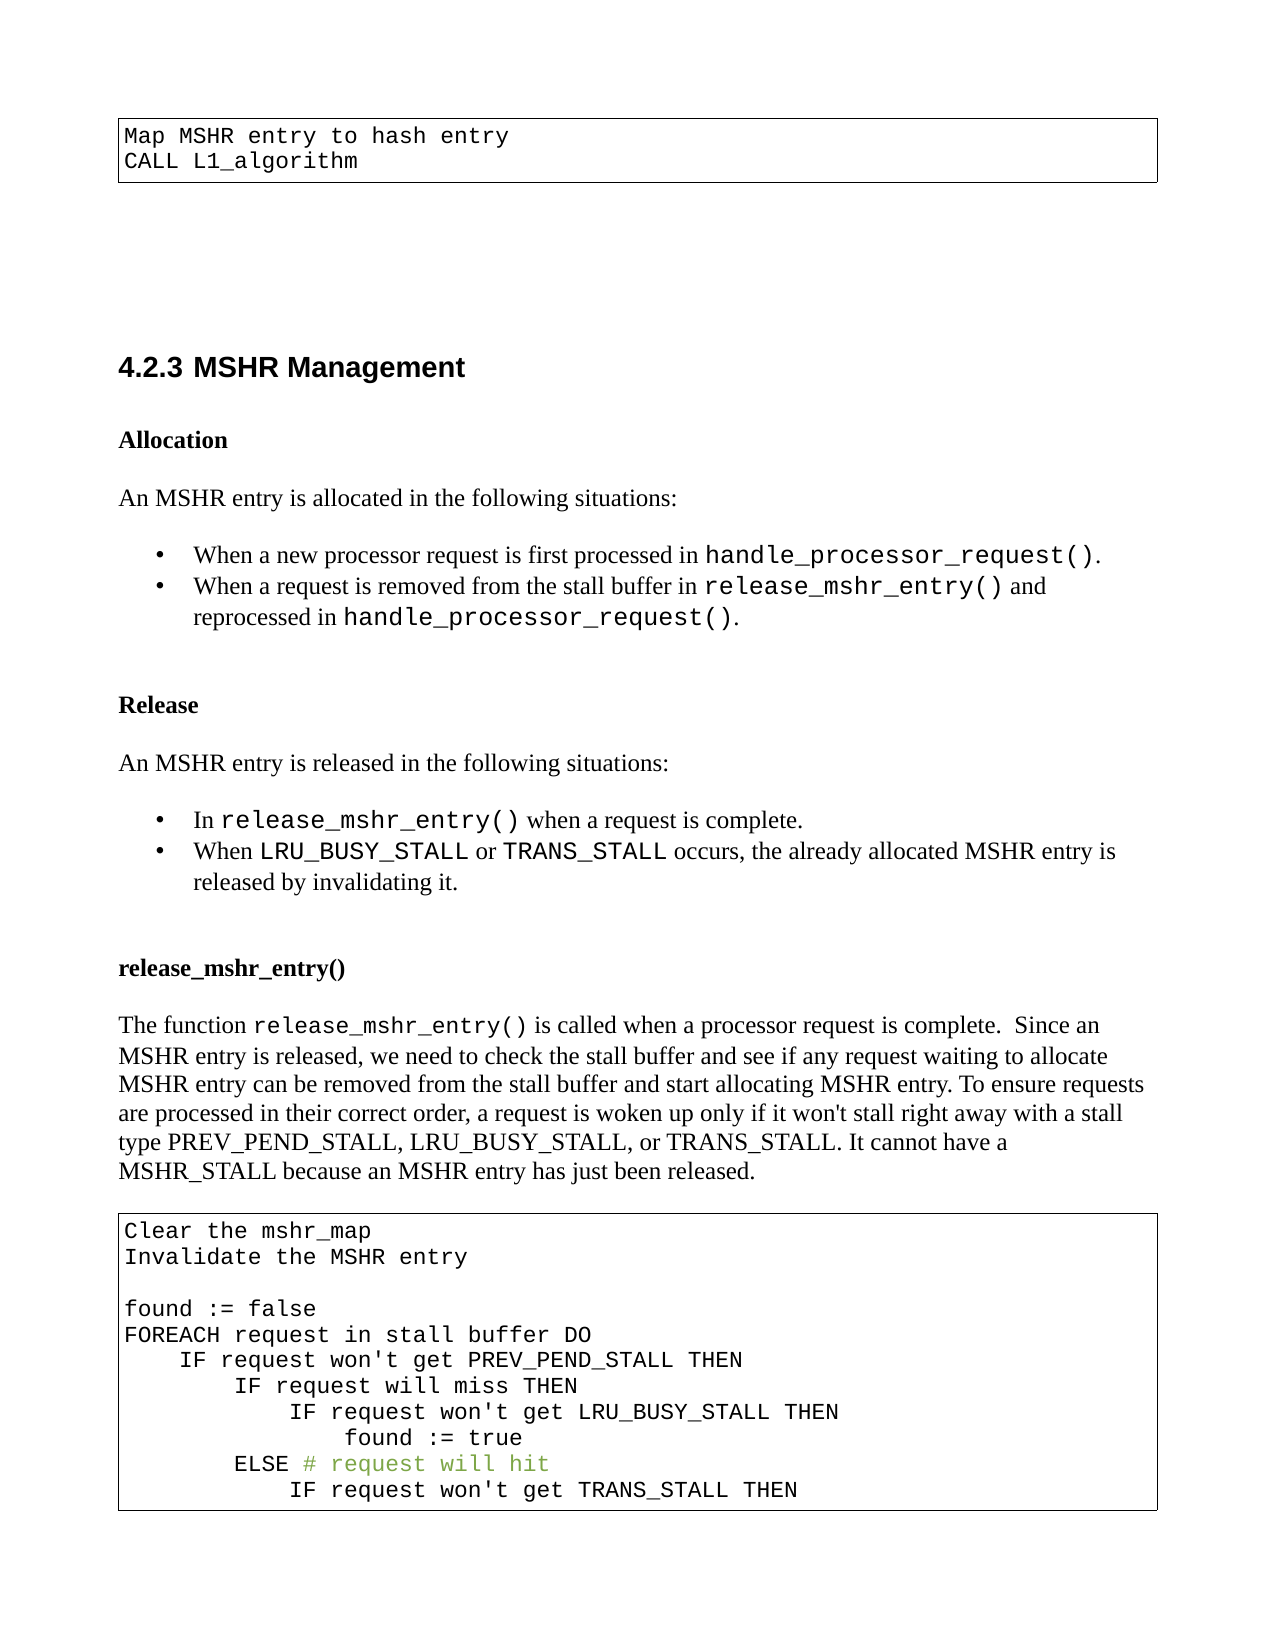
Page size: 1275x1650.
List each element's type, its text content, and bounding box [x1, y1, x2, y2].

list When a request is removed from the stall buffer in release_mshr_entry() and reprocessed in handle_processor_request(). [156, 571, 1157, 633]
text An MSHR entry is allocated in the following situations: [118, 483, 1157, 511]
text An MSHR entry is released in the following situations: [118, 748, 1157, 776]
list When LRU_BUSY_STALL or TRANS_STALL occurs, the already allocated MSHR entry is released by invalidating it. [156, 836, 1157, 896]
text Allocation [118, 425, 1157, 454]
subtitle MSHR Management [118, 350, 1157, 384]
list In release_mshr_entry() when a request is complete. [156, 805, 1157, 836]
text release_mshr_entry() [118, 953, 1157, 982]
table_header Clear the mshr_map Invalidate the MSHR entry found := false FOREACH request in stall buffer DO IF request won't get PREV_PEND_STALL THEN IF request will miss THEN IF request won't get LRU_BUSY_STALL THEN found := true ELSE # request will hit IF request won't get TRANS_STALL THEN [119, 1214, 1157, 1510]
list When a new processor request is first processed in handle_processor_request(). [156, 540, 1157, 571]
text The function release_mshr_entry() is called when a processor request is complete. Since an MSHR entry is released, we need to check the stall buffer and see if any request waiting to allocate MSHR entry can be removed from the stall buffer and start allocating MSHR entry. To ensure requests are processed in their correct order, a request is woken up only if it won't stall right away with a stall type PREV_PEND_STALL, LRU_BUSY_STALL, or TRANS_STALL. It cannot have a MSHR_STALL because an MSHR entry has just been released. [118, 1011, 1157, 1184]
table_header Map MSHR entry to hash entry CALL L1_algorithm [119, 119, 1157, 182]
text Release [118, 690, 1157, 719]
